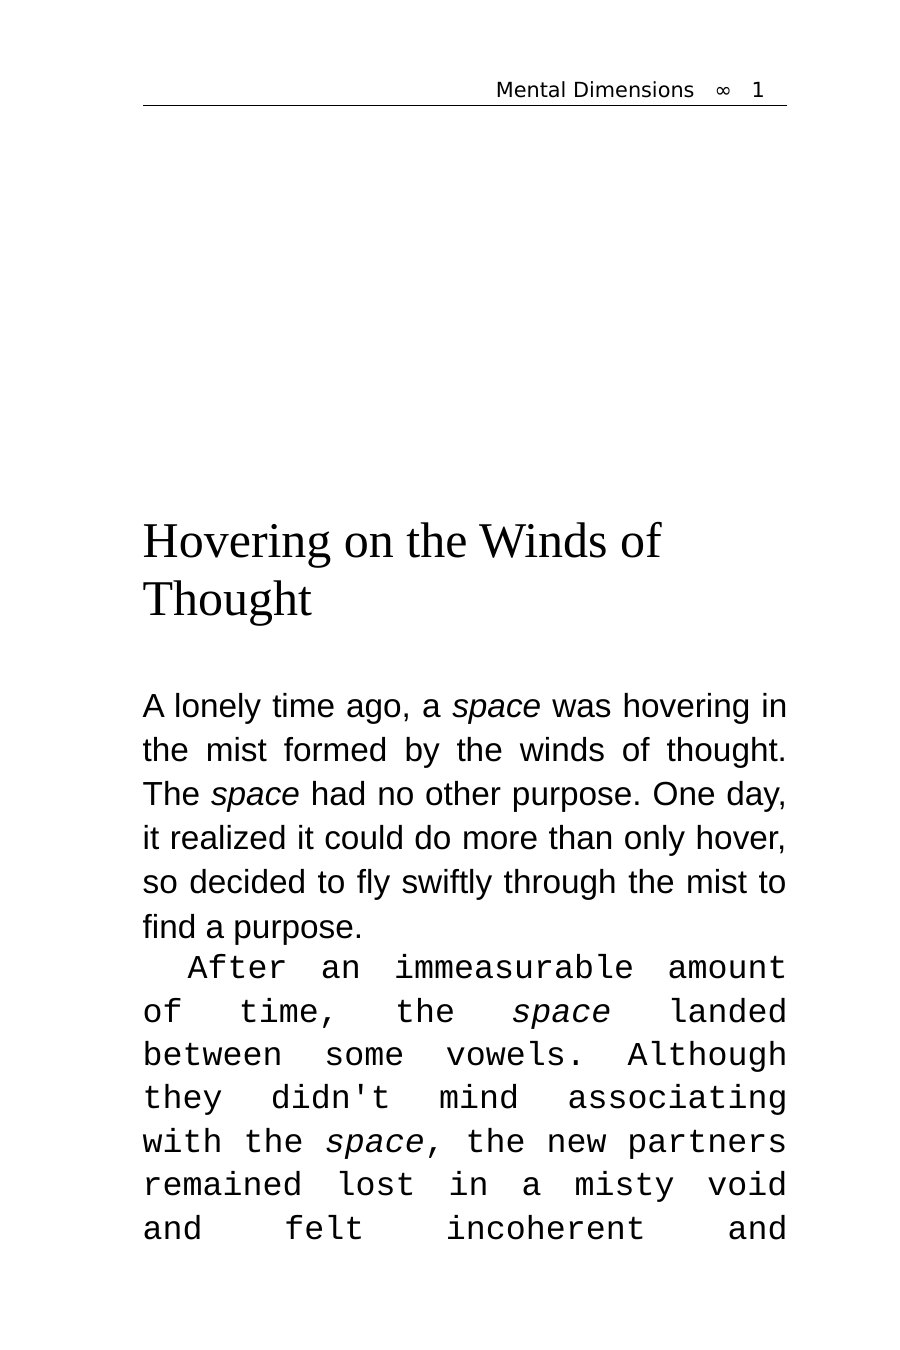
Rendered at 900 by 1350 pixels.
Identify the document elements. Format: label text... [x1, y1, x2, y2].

text A lonely time ago, a space was hovering in the mist formed by the winds of thought. The space had no other purpose. One day, it realized it could do more than only hover, so decided to fly swiftly through the mist to find a purpose. [142, 686, 787, 945]
title Hovering on the Winds of Thought [142, 511, 787, 626]
text After an immeasurable amount of time, the space landed between some vowels. Although they didn't mind associating with the space, the new partners remained lost in a misty void and felt incoherent and [142, 951, 787, 1249]
